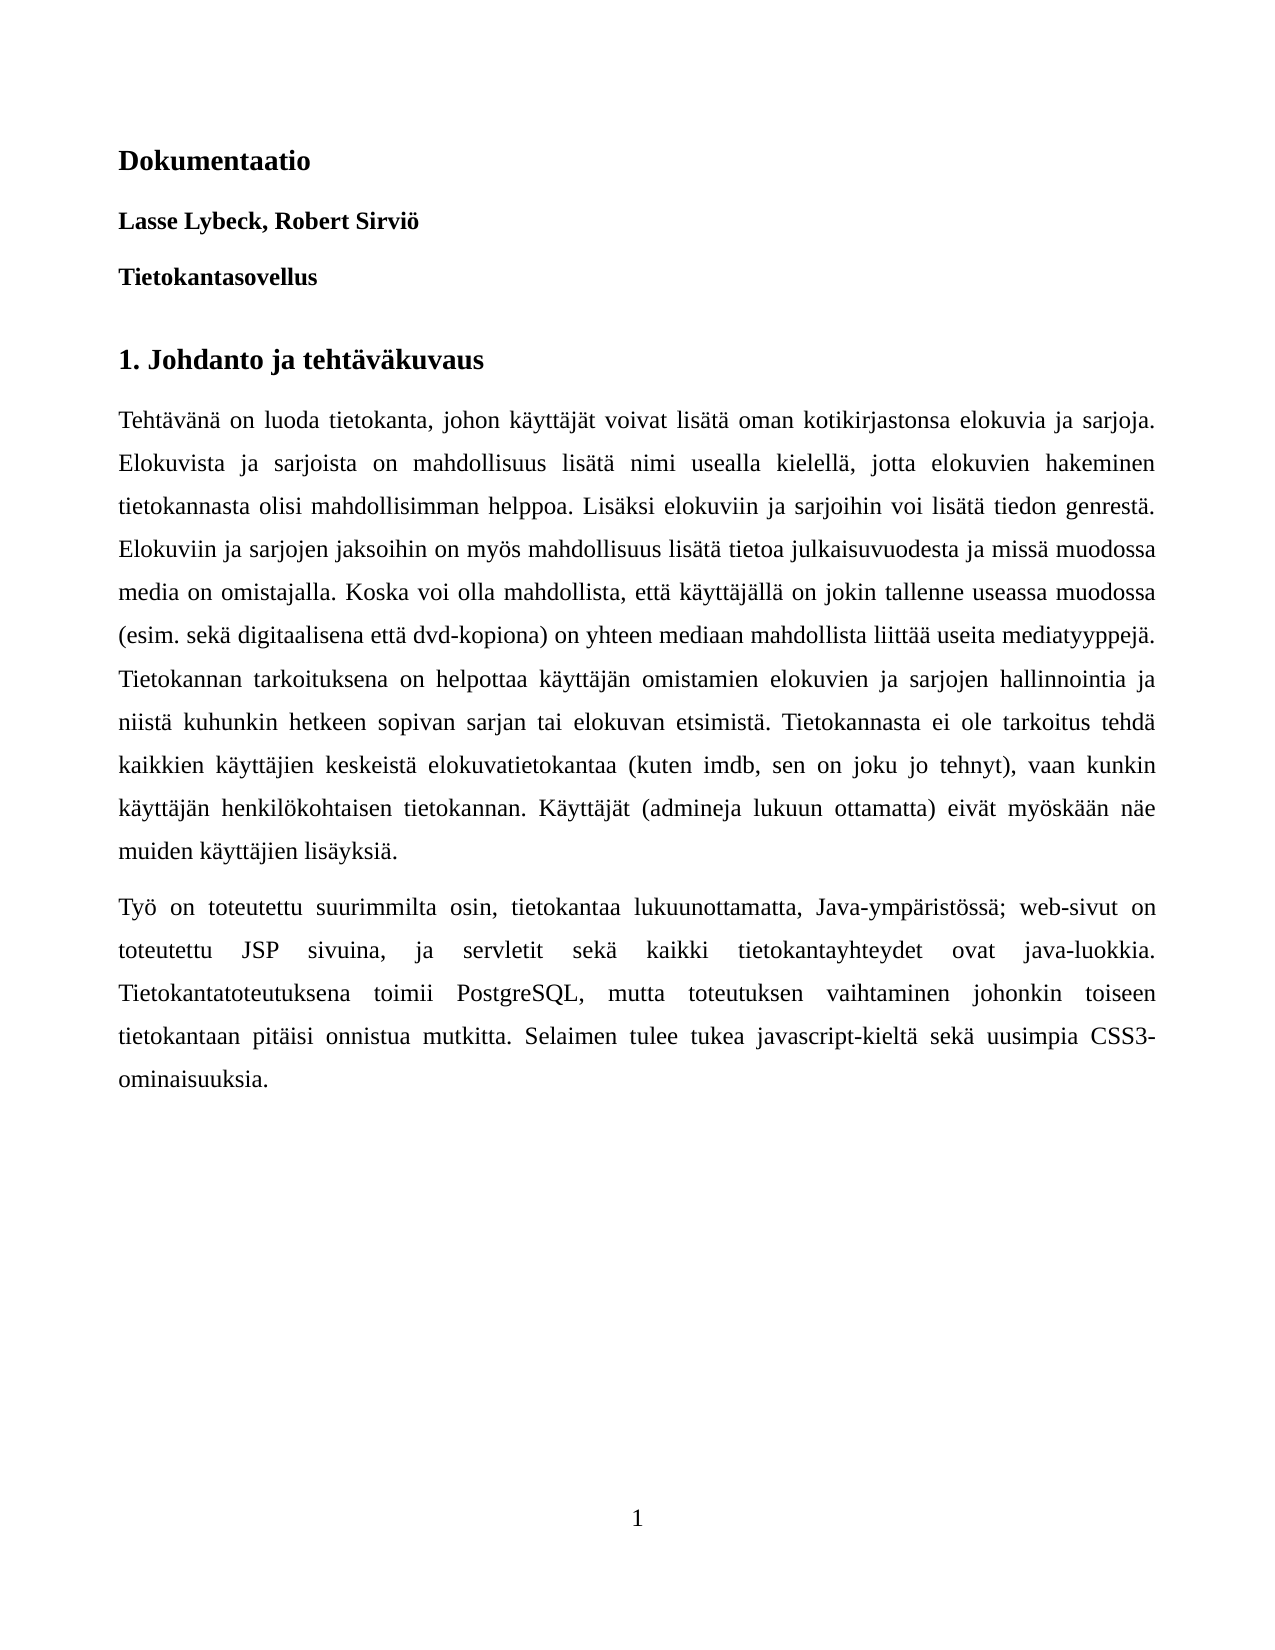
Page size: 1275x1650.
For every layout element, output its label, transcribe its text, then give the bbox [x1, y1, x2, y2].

text Lasse Lybeck, Robert Sirviö [118, 206, 1157, 235]
text Tehtävänä on luoda tietokanta, johon käyttäjät voivat lisätä oman kotikirjastonsa elokuvia ja sarjoja. Elokuvista ja sarjoista on mahdollisuus lisätä nimi usealla kielellä, jotta elokuvien hakeminen tietokannasta olisi mahdollisimman helppoa. Lisäksi elokuviin ja sarjoihin voi lisätä tiedon genrestä. Elokuviin ja sarjojen jaksoihin on myös mahdollisuus lisätä tietoa julkaisuvuodesta ja missä muodossa media on omistajalla. Koska voi olla mahdollista, että käyttäjällä on jokin tallenne useassa muodossa (esim. sekä digitaalisena että dvd-kopiona) on yhteen mediaan mahdollista liittää useita mediatyyppejä. Tietokannan tarkoituksena on helpottaa käyttäjän omistamien elokuvien ja sarjojen hallinnointia ja niistä kuhunkin hetkeen sopivan sarjan tai elokuvan etsimistä. Tietokannasta ei ole tarkoitus tehdä kaikkien käyttäjien keskeistä elokuvatietokantaa (kuten imdb, sen on joku jo tehnyt), vaan kunkin käyttäjän henkilökohtaisen tietokannan. Käyttäjät (admineja lukuun ottamatta) eivät myöskään näe muiden käyttäjien lisäyksiä. [118, 405, 1157, 865]
subtitle Dokumentaatio [118, 143, 1157, 177]
subtitle 1. Johdanto ja tehtäväkuvaus [118, 342, 1157, 376]
text Työ on toteutettu suurimmilta osin, tietokantaa lukuunottamatta, Java-ympäristössä; web-sivut on toteutettu JSP sivuina, ja servletit sekä kaikki tietokantayhteydet ovat java-luokkia. Tietokantatoteutuksena toimii PostgreSQL, mutta toteutuksen vaihtaminen johonkin toiseen tietokantaan pitäisi onnistua mutkitta. Selaimen tulee tukea javascript-kieltä sekä uusimpia CSS3-ominaisuuksia. [118, 892, 1157, 1093]
text Tietokantasovellus [118, 262, 1157, 290]
